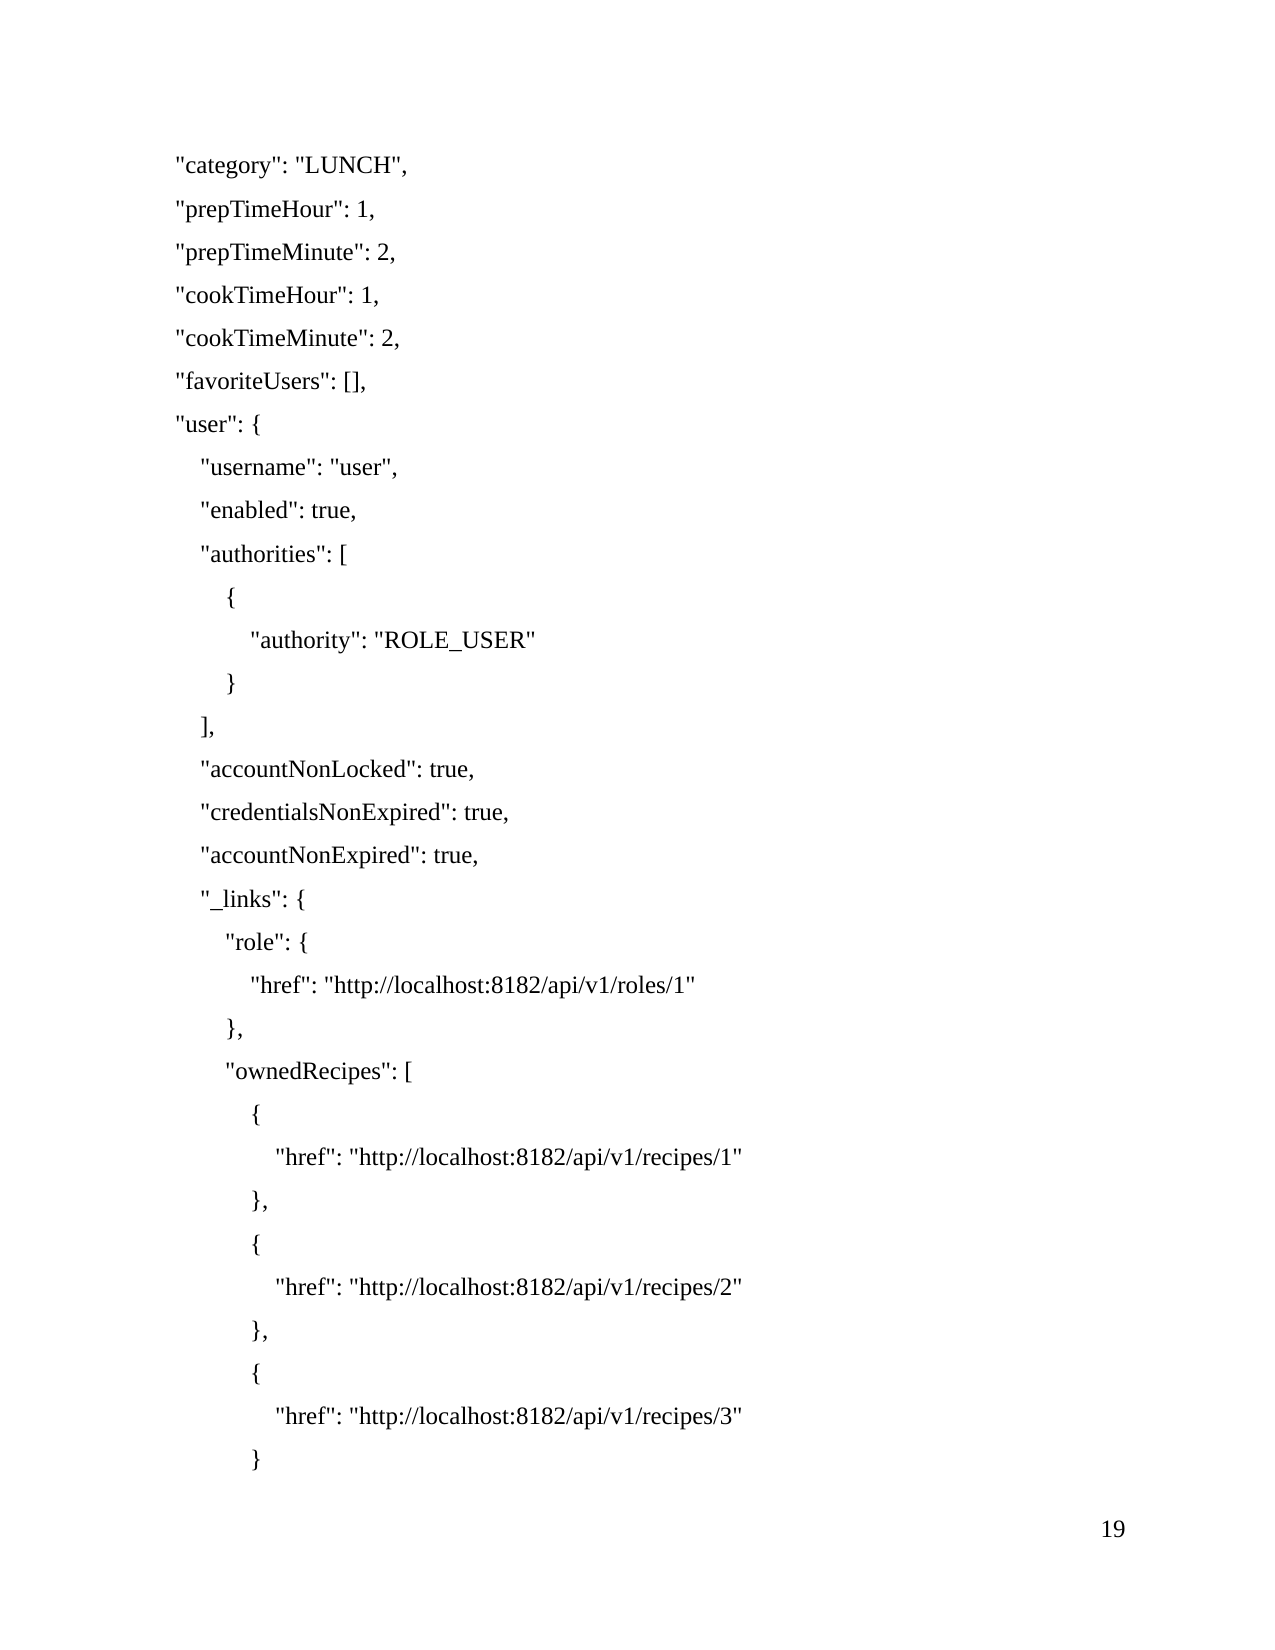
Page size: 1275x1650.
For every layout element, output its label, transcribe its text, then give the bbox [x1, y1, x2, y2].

text "accountNonExpired": true, [150, 841, 1125, 869]
text { [150, 1099, 1125, 1128]
text } [150, 1444, 1125, 1473]
text "href": "http://localhost:8182/api/v1/recipes/3" [150, 1401, 1125, 1430]
text "user": { [150, 409, 1125, 438]
text "cookTimeMinute": 2, [150, 323, 1125, 352]
text "prepTimeHour": 1, [150, 194, 1125, 222]
text "_links": { [150, 884, 1125, 912]
text } [150, 668, 1125, 697]
text "credentialsNonExpired": true, [150, 797, 1125, 826]
text "href": "http://localhost:8182/api/v1/recipes/2" [150, 1272, 1125, 1301]
text "favoriteUsers": [], [150, 366, 1125, 395]
text { [150, 1229, 1125, 1257]
text }, [150, 1186, 1125, 1214]
text "category": "LUNCH", [150, 151, 1125, 179]
text "role": { [150, 927, 1125, 956]
text ], [150, 711, 1125, 740]
text "ownedRecipes": [ [150, 1056, 1125, 1085]
text "username": "user", [150, 452, 1125, 481]
text "href": "http://localhost:8182/api/v1/roles/1" [150, 970, 1125, 999]
text }, [150, 1013, 1125, 1042]
text "prepTimeMinute": 2, [150, 237, 1125, 266]
text "enabled": true, [150, 496, 1125, 524]
text { [150, 1358, 1125, 1387]
text "href": "http://localhost:8182/api/v1/recipes/1" [150, 1142, 1125, 1171]
text "cookTimeHour": 1, [150, 280, 1125, 309]
text "authorities": [ [150, 539, 1125, 567]
text "accountNonLocked": true, [150, 754, 1125, 783]
text { [150, 582, 1125, 611]
text "authority": "ROLE_USER" [150, 625, 1125, 654]
text }, [150, 1315, 1125, 1344]
